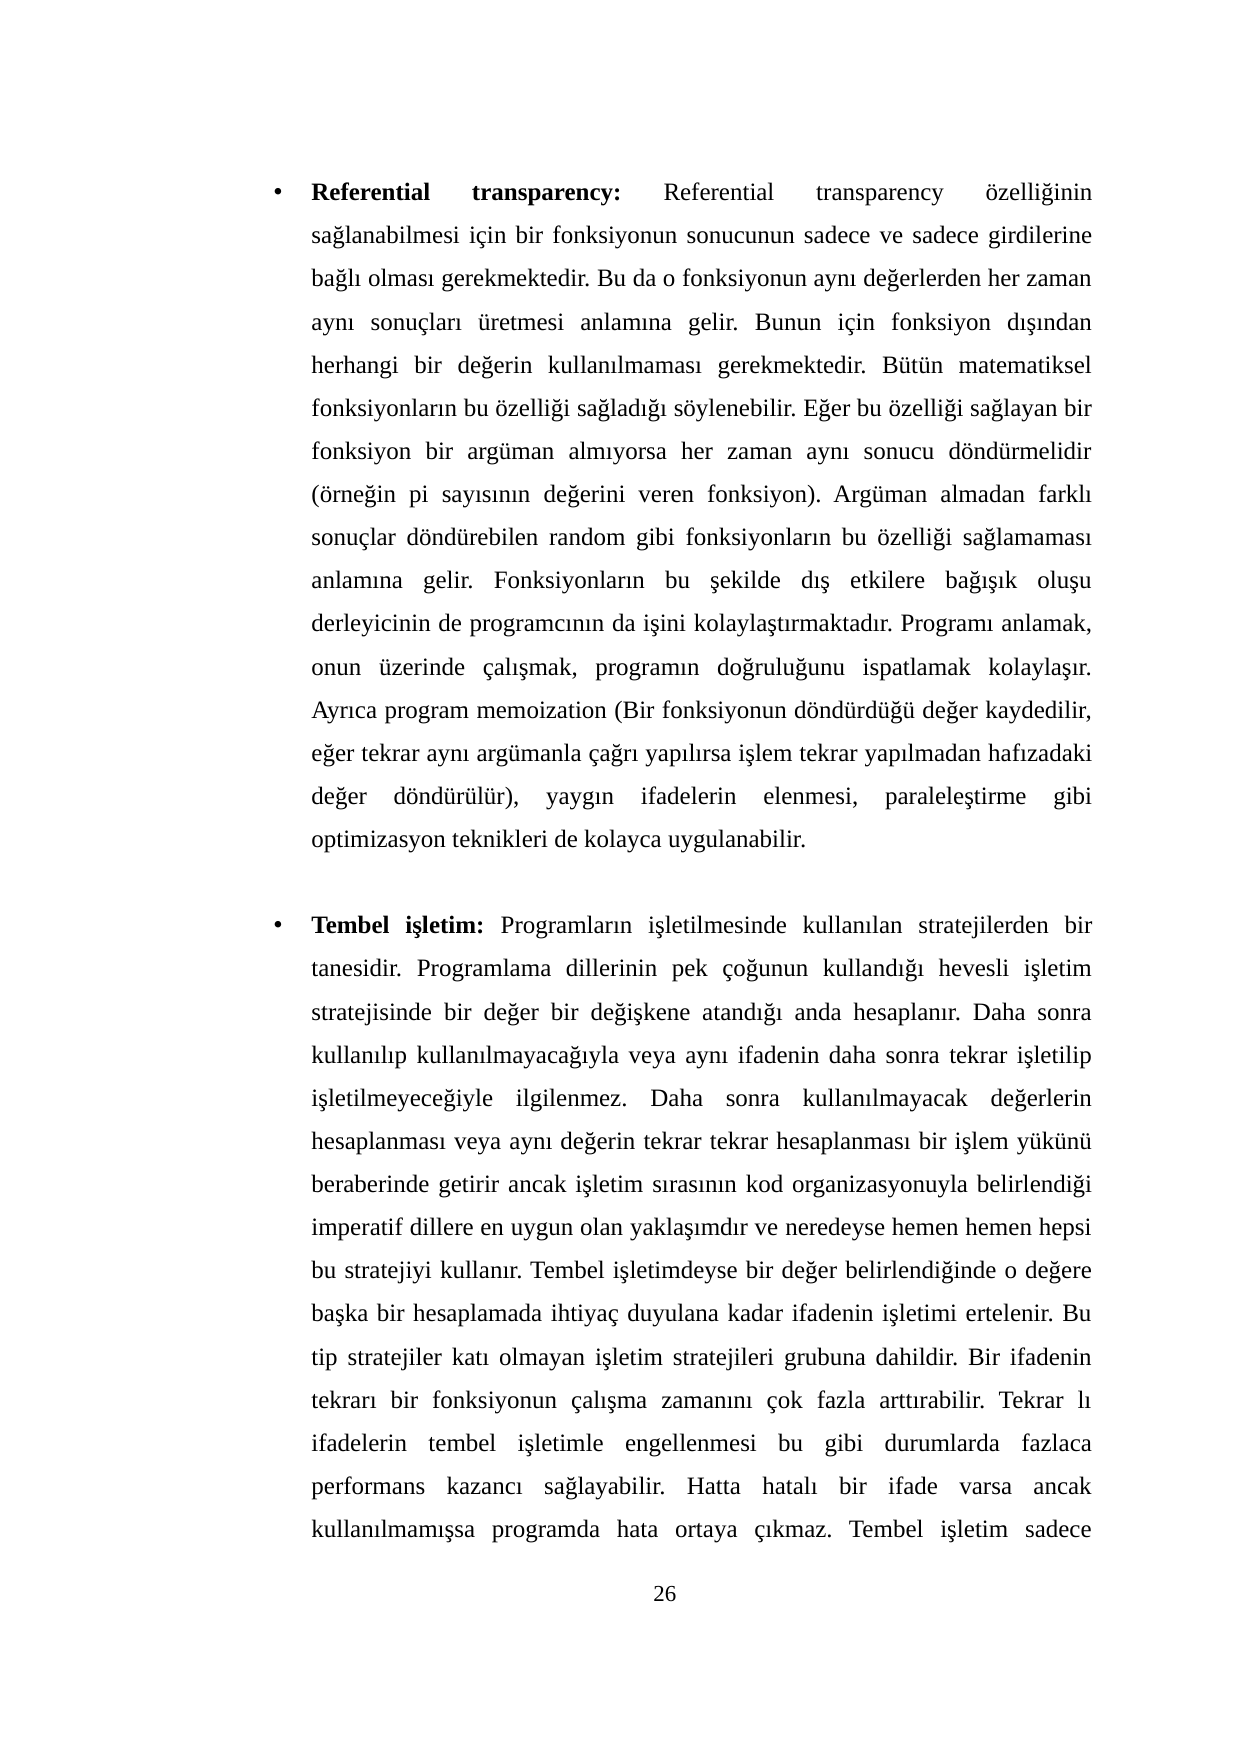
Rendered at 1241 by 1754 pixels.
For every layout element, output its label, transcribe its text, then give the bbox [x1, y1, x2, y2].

list Tembel işletim: Programların işletilmesinde kullanılan stratejilerden bir tanesidir. Programlama dillerinin pek çoğunun kullandığı hevesli işletim stratejisinde bir değer bir değişkene atandığı anda hesaplanır. Daha sonra kullanılıp kullanılmayacağıyla veya aynı ifadenin daha sonra tekrar işletilip işletilmeyeceğiyle ilgilenmez. Daha sonra kullanılmayacak değerlerin hesaplanması veya aynı değerin tekrar tekrar hesaplanması bir işlem yükünü beraberinde getirir ancak işletim sırasının kod organizasyonuyla belirlendiği imperatif dillere en uygun olan yaklaşımdır ve neredeyse hemen hemen hepsi bu stratejiyi kullanır. Tembel işletimdeyse bir değer belirlendiğinde o değere başka bir hesaplamada ihtiyaç duyulana kadar ifadenin işletimi ertelenir. Bu tip stratejiler katı olmayan işletim stratejileri grubuna dahildir. Bir ifadenin tekrarı bir fonksiyonun çalışma zamanını çok fazla arttırabilir. Tekrar lı ifadelerin tembel işletimle engellenmesi bu gibi durumlarda fazlaca performans kazancı sağlayabilir. Hatta hatalı bir ifade varsa ancak kullanılmamışsa programda hata ortaya çıkmaz. Tembel işletim sadece [274, 910, 1093, 1543]
list Referential transparency: Referential transparency özelliğinin sağlanabilmesi için bir fonksiyonun sonucunun sadece ve sadece girdilerine bağlı olması gerekmektedir. Bu da o fonksiyonun aynı değerlerden her zaman aynı sonuçları üretmesi anlamına gelir. Bunun için fonksiyon dışından herhangi bir değerin kullanılmaması gerekmektedir. Bütün matematiksel fonksiyonların bu özelliği sağladığı söylenebilir. Eğer bu özelliği sağlayan bir fonksiyon bir argüman almıyorsa her zaman aynı sonucu döndürmelidir (örneğin pi sayısının değerini veren fonksiyon). Argüman almadan farklı sonuçlar döndürebilen random gibi fonksiyonların bu özelliği sağlamaması anlamına gelir. Fonksiyonların bu şekilde dış etkilere bağışık oluşu derleyicinin de programcının da işini kolaylaştırmaktadır. Programı anlamak, onun üzerinde çalışmak, programın doğruluğunu ispatlamak kolaylaşır. Ayrıca program memoization (Bir fonksiyonun döndürdüğü değer kaydedilir, eğer tekrar aynı argümanla çağrı yapılırsa işlem tekrar yapılmadan hafızadaki değer döndürülür), yaygın ifadelerin elenmesi, paraleleştirme gibi optimizasyon teknikleri de kolayca uygulanabilir. [274, 177, 1093, 853]
